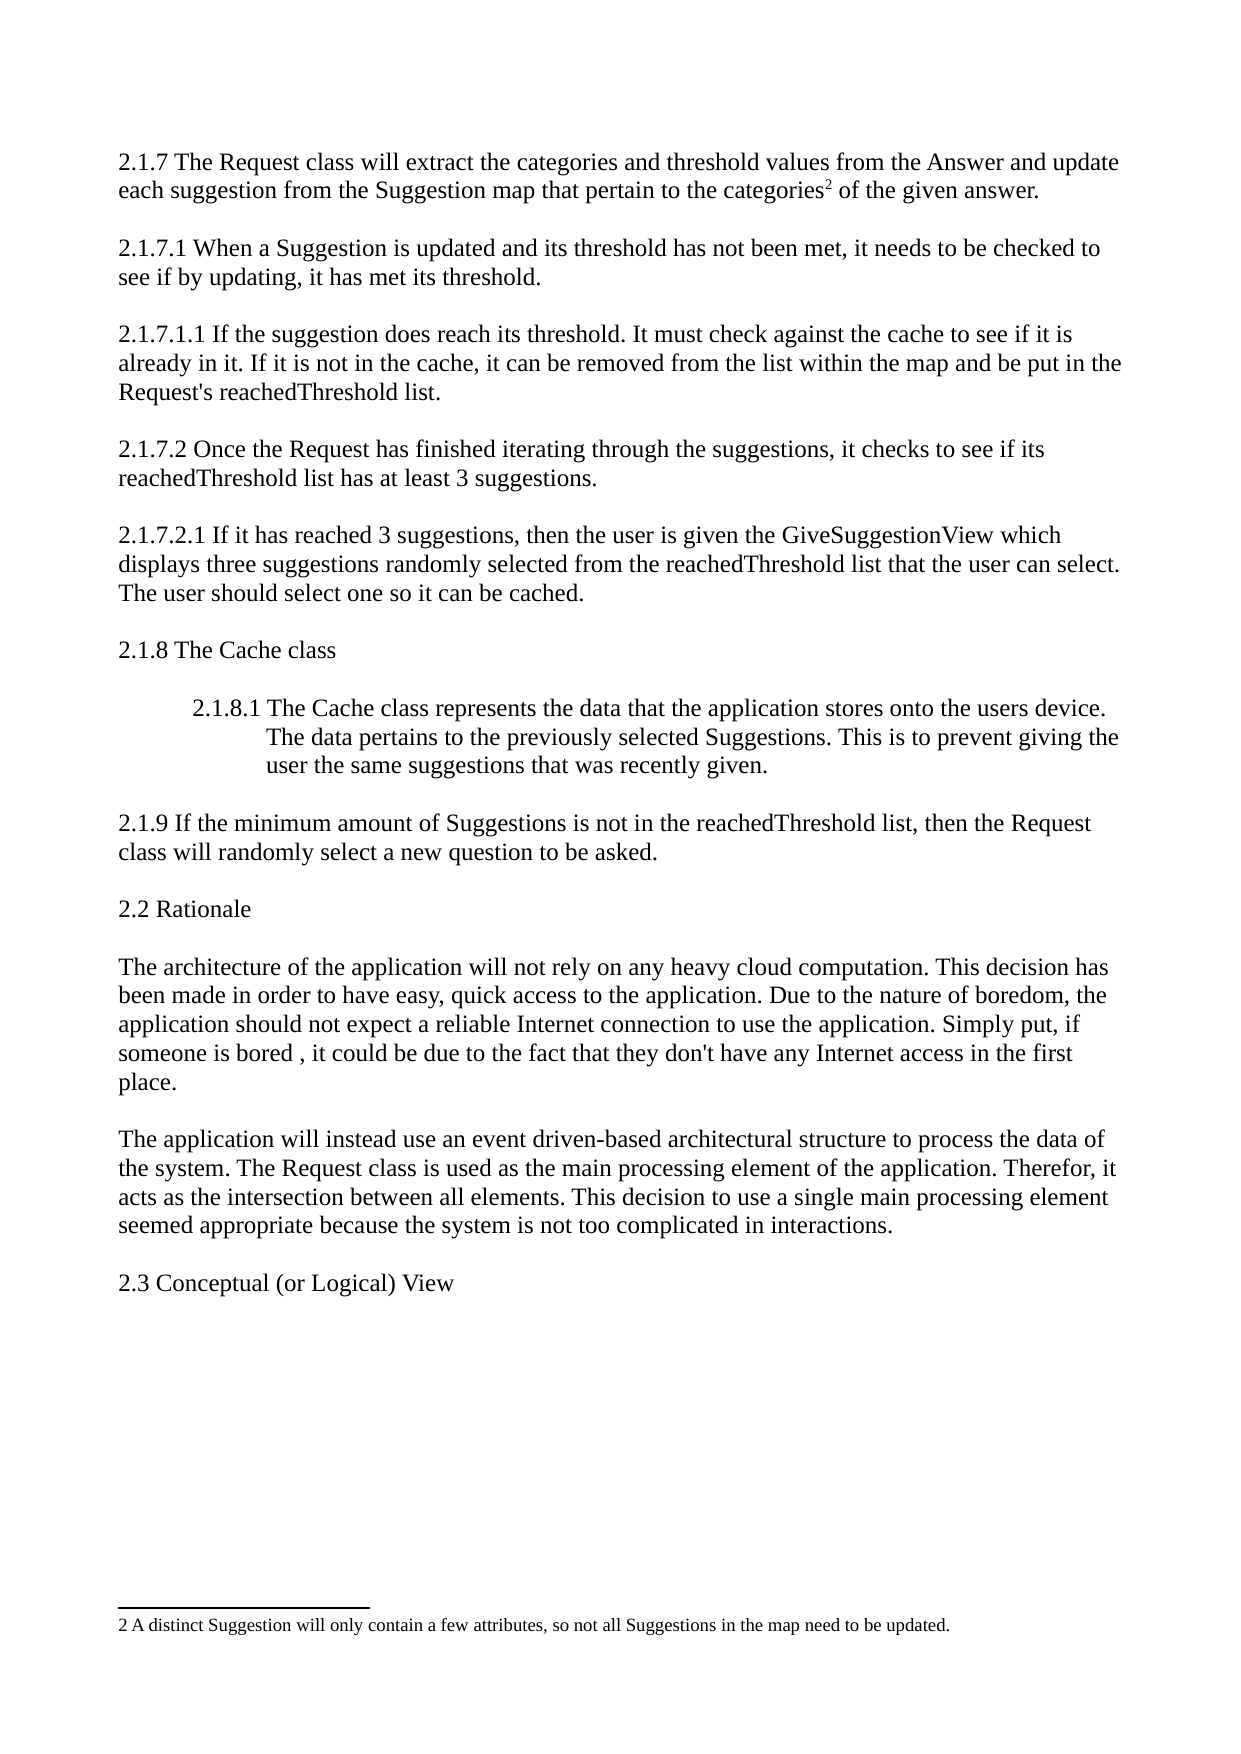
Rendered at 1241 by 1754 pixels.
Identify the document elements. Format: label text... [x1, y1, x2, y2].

text 2.3 Conceptual (or Logical) View [118, 1268, 1122, 1297]
text 2.1.9 If the minimum amount of Suggestions is not in the reachedThreshold list, then the Request class will randomly select a new question to be asked. [118, 808, 1122, 866]
text 2.2 Rationale [118, 894, 1122, 923]
text 2.1.7.2 Once the Request has finished iterating through the suggestions, it checks to see if its reachedThreshold list has at least 3 suggestions. [118, 434, 1122, 492]
text 2.1.7.2.1 If it has reached 3 suggestions, then the user is given the GiveSuggestionView which displays three suggestions randomly selected from the reachedThreshold list that the user can select. The user should select one so it can be cached. [118, 521, 1122, 607]
text A distinct Suggestion will only contain a few attributes, so not all Suggestions in the map need to be updated. [118, 1614, 1122, 1636]
text 2.1.7.1 When a Suggestion is updated and its threshold has not been met, it needs to be checked to see if by updating, it has met its threshold. [118, 233, 1122, 291]
text 2.1.7.1.1 If the suggestion does reach its threshold. It must check against the cache to see if it is already in it. If it is not in the cache, it can be removed from the list within the map and be put in the Request's reachedThreshold list. [118, 319, 1122, 406]
text The architecture of the application will not rely on any heavy cloud computation. This decision has been made in order to have easy, quick access to the application. Due to the nature of boredom, the application should not expect a reliable Internet connection to use the application. Simply put, if someone is bored , it could be due to the fact that they don't have any Internet access in the first place. [118, 952, 1122, 1096]
text 2.1.7 The Request class will extract the categories and threshold values from the Answer and update each suggestion from the Suggestion map that pertain to the categories of the given answer. [118, 147, 1122, 204]
text 2.1.8.1 The Cache class represents the data that the application stores onto the users device. The data pertains to the previously selected Suggestions. This is to prevent giving the user the same suggestions that was recently given. [118, 693, 1122, 779]
text 2.1.8 The Cache class [118, 636, 1122, 664]
text The application will instead use an event driven-based architectural structure to process the data of the system. The Request class is used as the main processing element of the application. Therefor, it acts as the intersection between all elements. This decision to use a single main processing element seemed appropriate because the system is not too complicated in interactions. [118, 1124, 1122, 1239]
